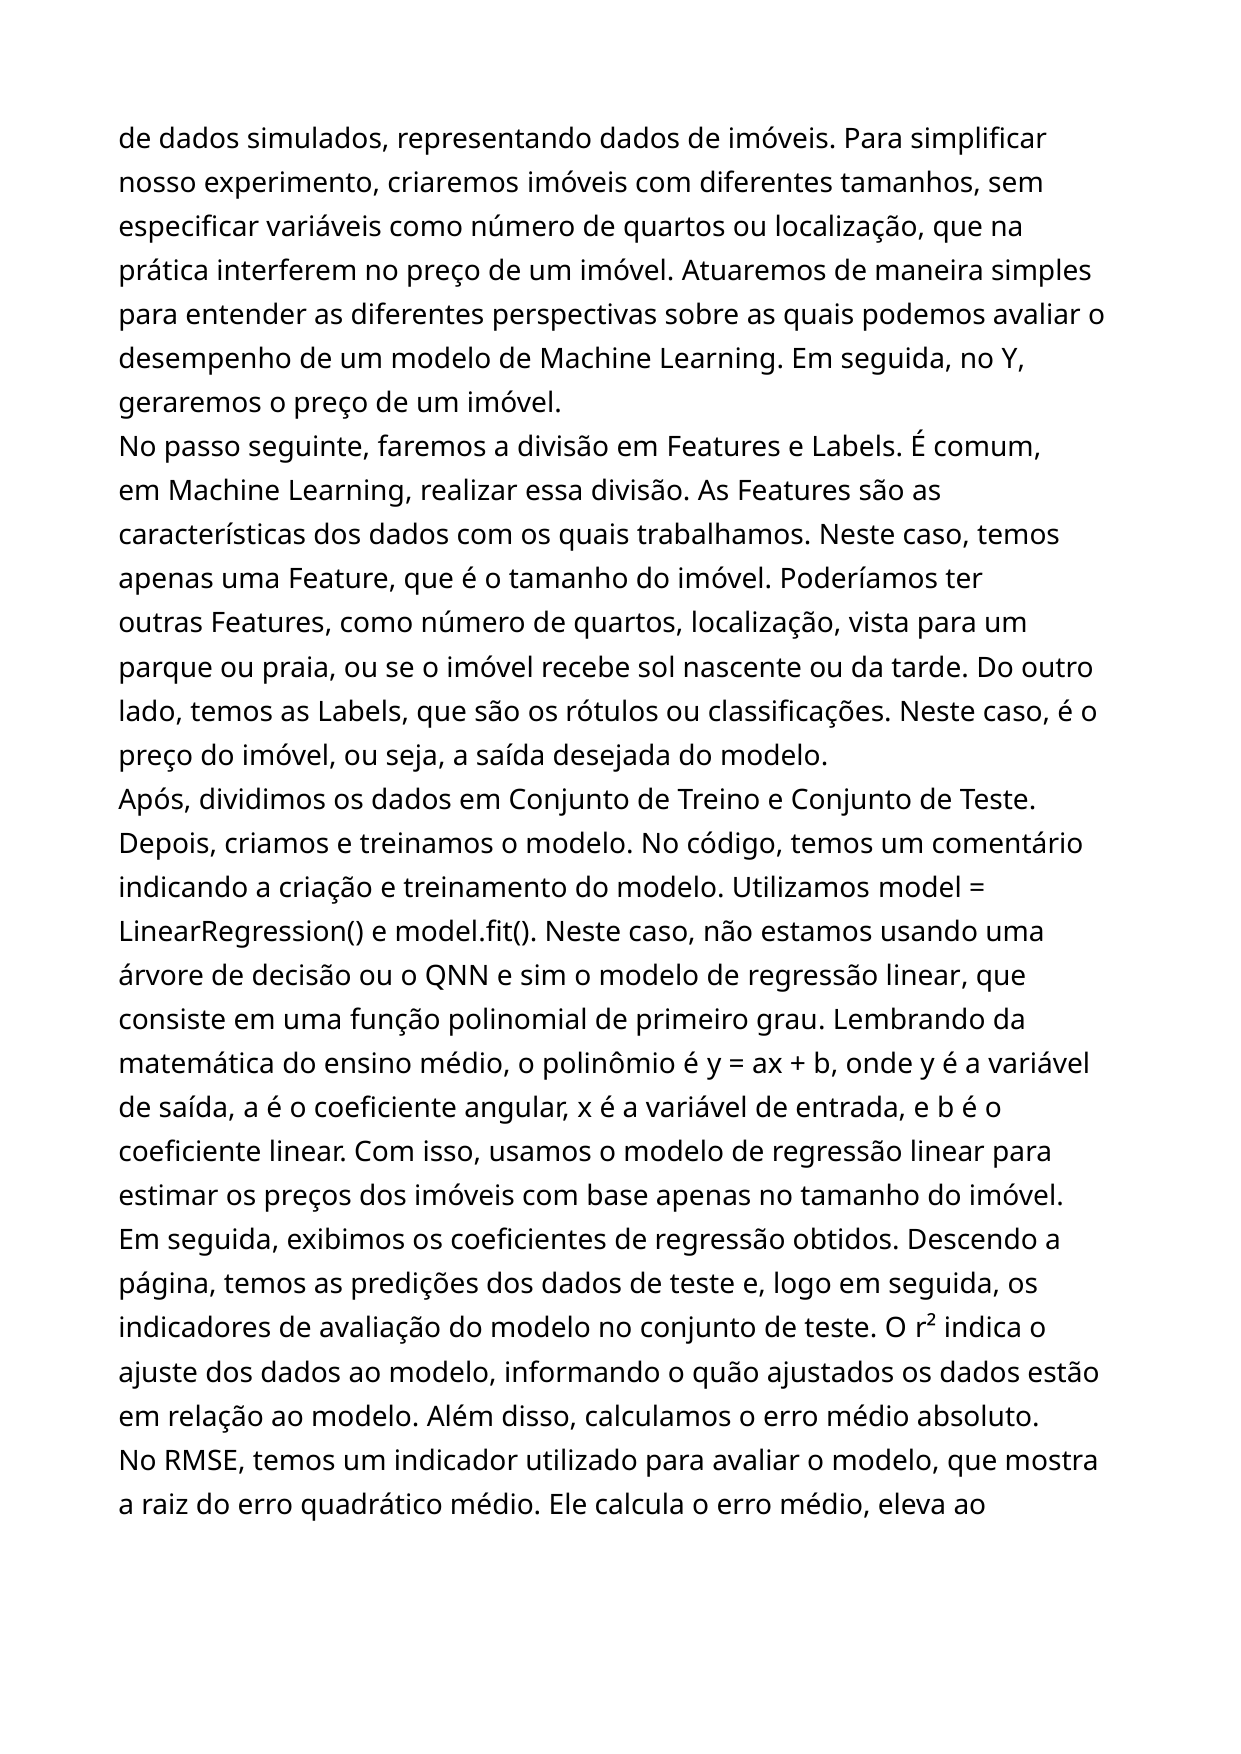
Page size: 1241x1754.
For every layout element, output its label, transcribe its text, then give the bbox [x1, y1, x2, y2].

text Em seguida, exibimos os coeficientes de regressão obtidos. Descendo a página, temos as predições dos dados de teste e, logo em seguida, os indicadores de avaliação do modelo no conjunto de teste. O r² indica o ajuste dos dados ao modelo, informando o quão ajustados os dados estão em relação ao modelo. Além disso, calculamos o erro médio absoluto. [118, 1220, 1122, 1434]
text de dados simulados, representando dados de imóveis. Para simplificar nosso experimento, criaremos imóveis com diferentes tamanhos, sem especificar variáveis como número de quartos ou localização, que na prática interferem no preço de um imóvel. Atuaremos de maneira simples para entender as diferentes perspectivas sobre as quais podemos avaliar o desempenho de um modelo de Machine Learning. Em seguida, no Y, geraremos o preço de um imóvel. [118, 118, 1122, 421]
text Após, dividimos os dados em Conjunto de Treino e Conjunto de Teste. Depois, criamos e treinamos o modelo. No código, temos um comentário indicando a criação e treinamento do modelo. Utilizamos model = LinearRegression() e model.fit(). Neste caso, não estamos usando uma árvore de decisão ou o QNN e sim o modelo de regressão linear, que consiste em uma função polinomial de primeiro grau. Lembrando da matemática do ensino médio, o polinômio é y = ax + b, onde y é a variável de saída, a é o coeficiente angular, x é a variável de entrada, e b é o coeficiente linear. Com isso, usamos o modelo de regressão linear para estimar os preços dos imóveis com base apenas no tamanho do imóvel. [118, 779, 1122, 1214]
text No passo seguinte, faremos a divisão em Features e Labels. É comum, em Machine Learning, realizar essa divisão. As Features são as características dos dados com os quais trabalhamos. Neste caso, temos apenas uma Feature, que é o tamanho do imóvel. Poderíamos ter outras Features, como número de quartos, localização, vista para um parque ou praia, ou se o imóvel recebe sol nascente ou da tarde. Do outro lado, temos as Labels, que são os rótulos ou classificações. Neste caso, é o preço do imóvel, ou seja, a saída desejada do modelo. [118, 427, 1122, 773]
text No RMSE, temos um indicador utilizado para avaliar o modelo, que mostra a raiz do erro quadrático médio. Ele calcula o erro médio, eleva ao [118, 1440, 1122, 1522]
